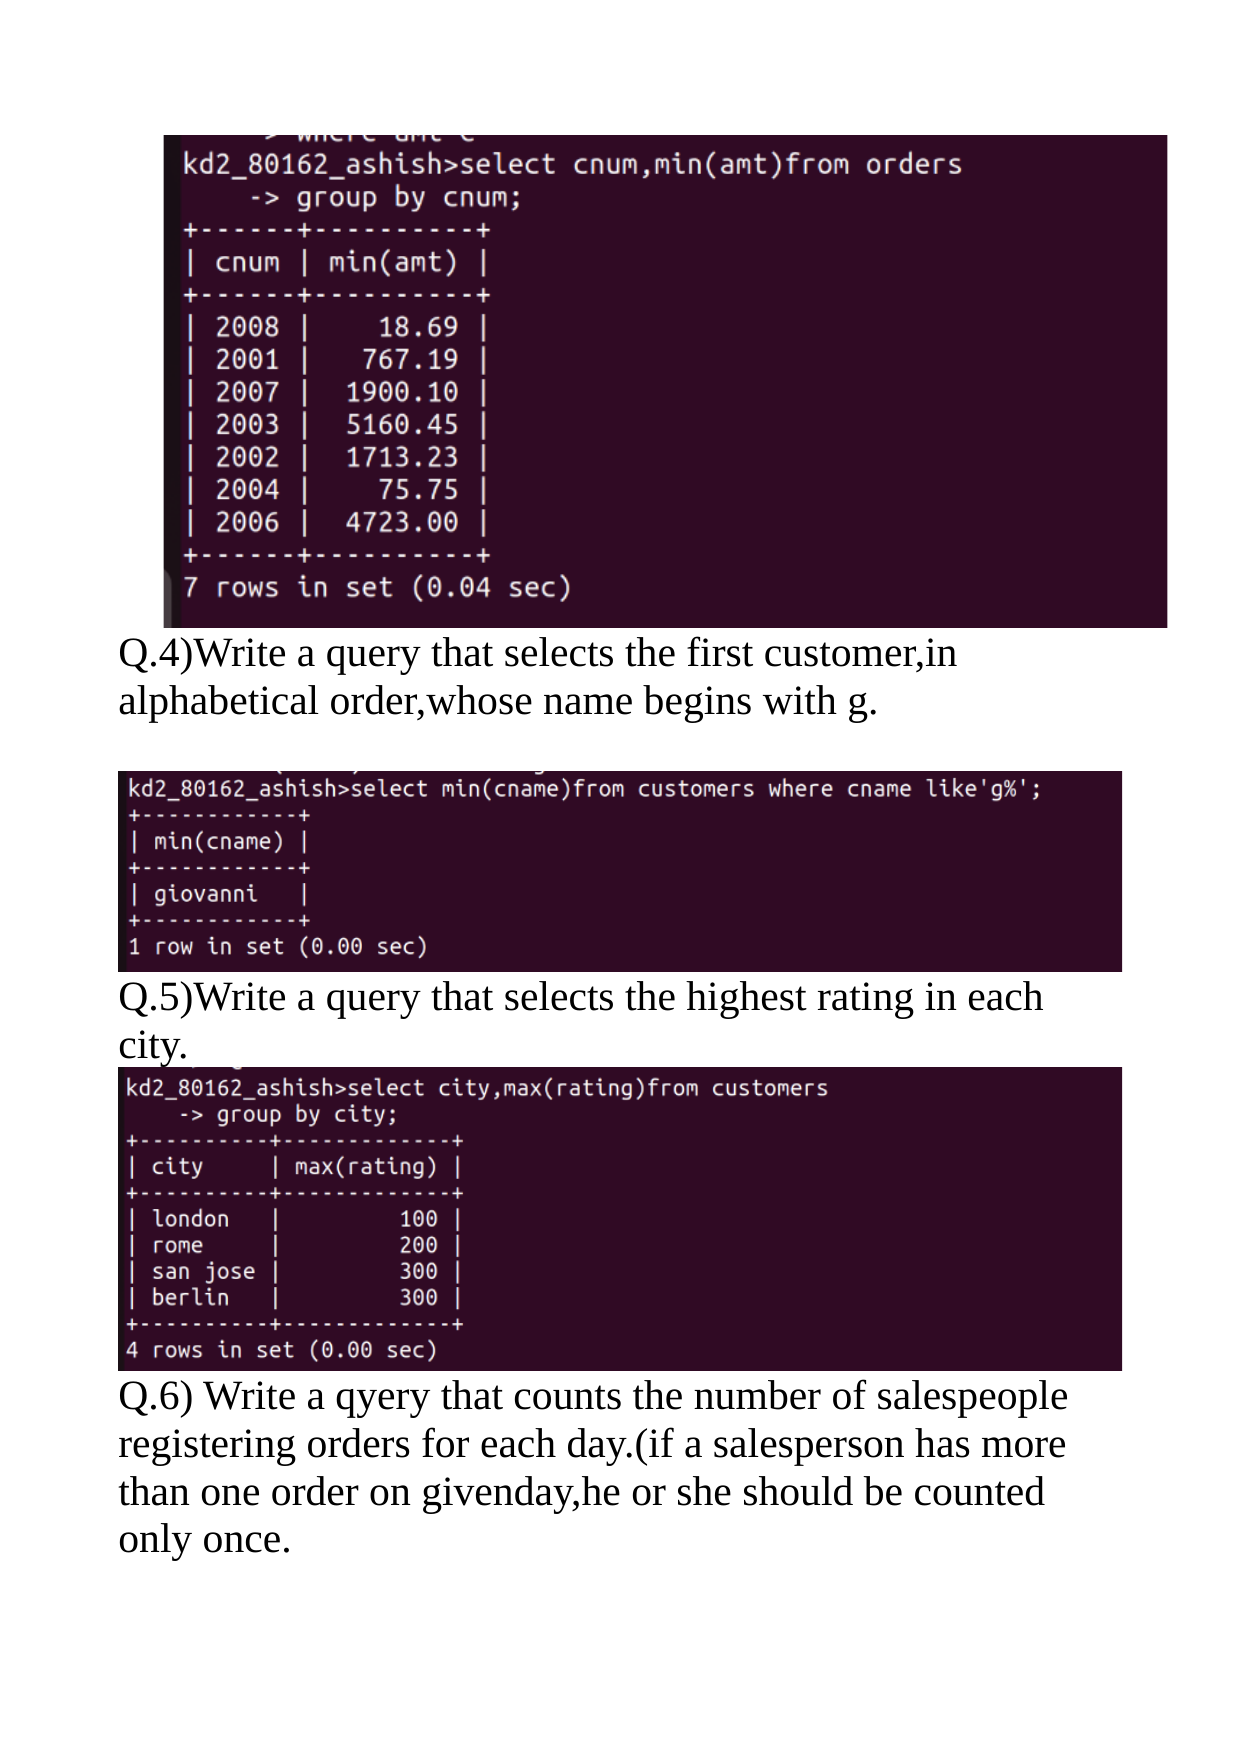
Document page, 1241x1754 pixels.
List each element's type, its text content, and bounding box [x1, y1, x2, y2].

picture [118, 771, 1123, 972]
text Q.5)Write a query that selects the highest rating in each city. [118, 972, 1122, 1067]
picture [118, 1067, 1123, 1371]
picture [163, 135, 1168, 628]
text Q.6) Write a qyery that counts the number of salespeople registering orders for each day.(if a salesperson has more than one order on givenday,he or she should be counted only once. [118, 1371, 1122, 1562]
text Q.4)Write a query that selects the first customer,in alphabetical order,whose name begins with g. [118, 118, 1122, 724]
